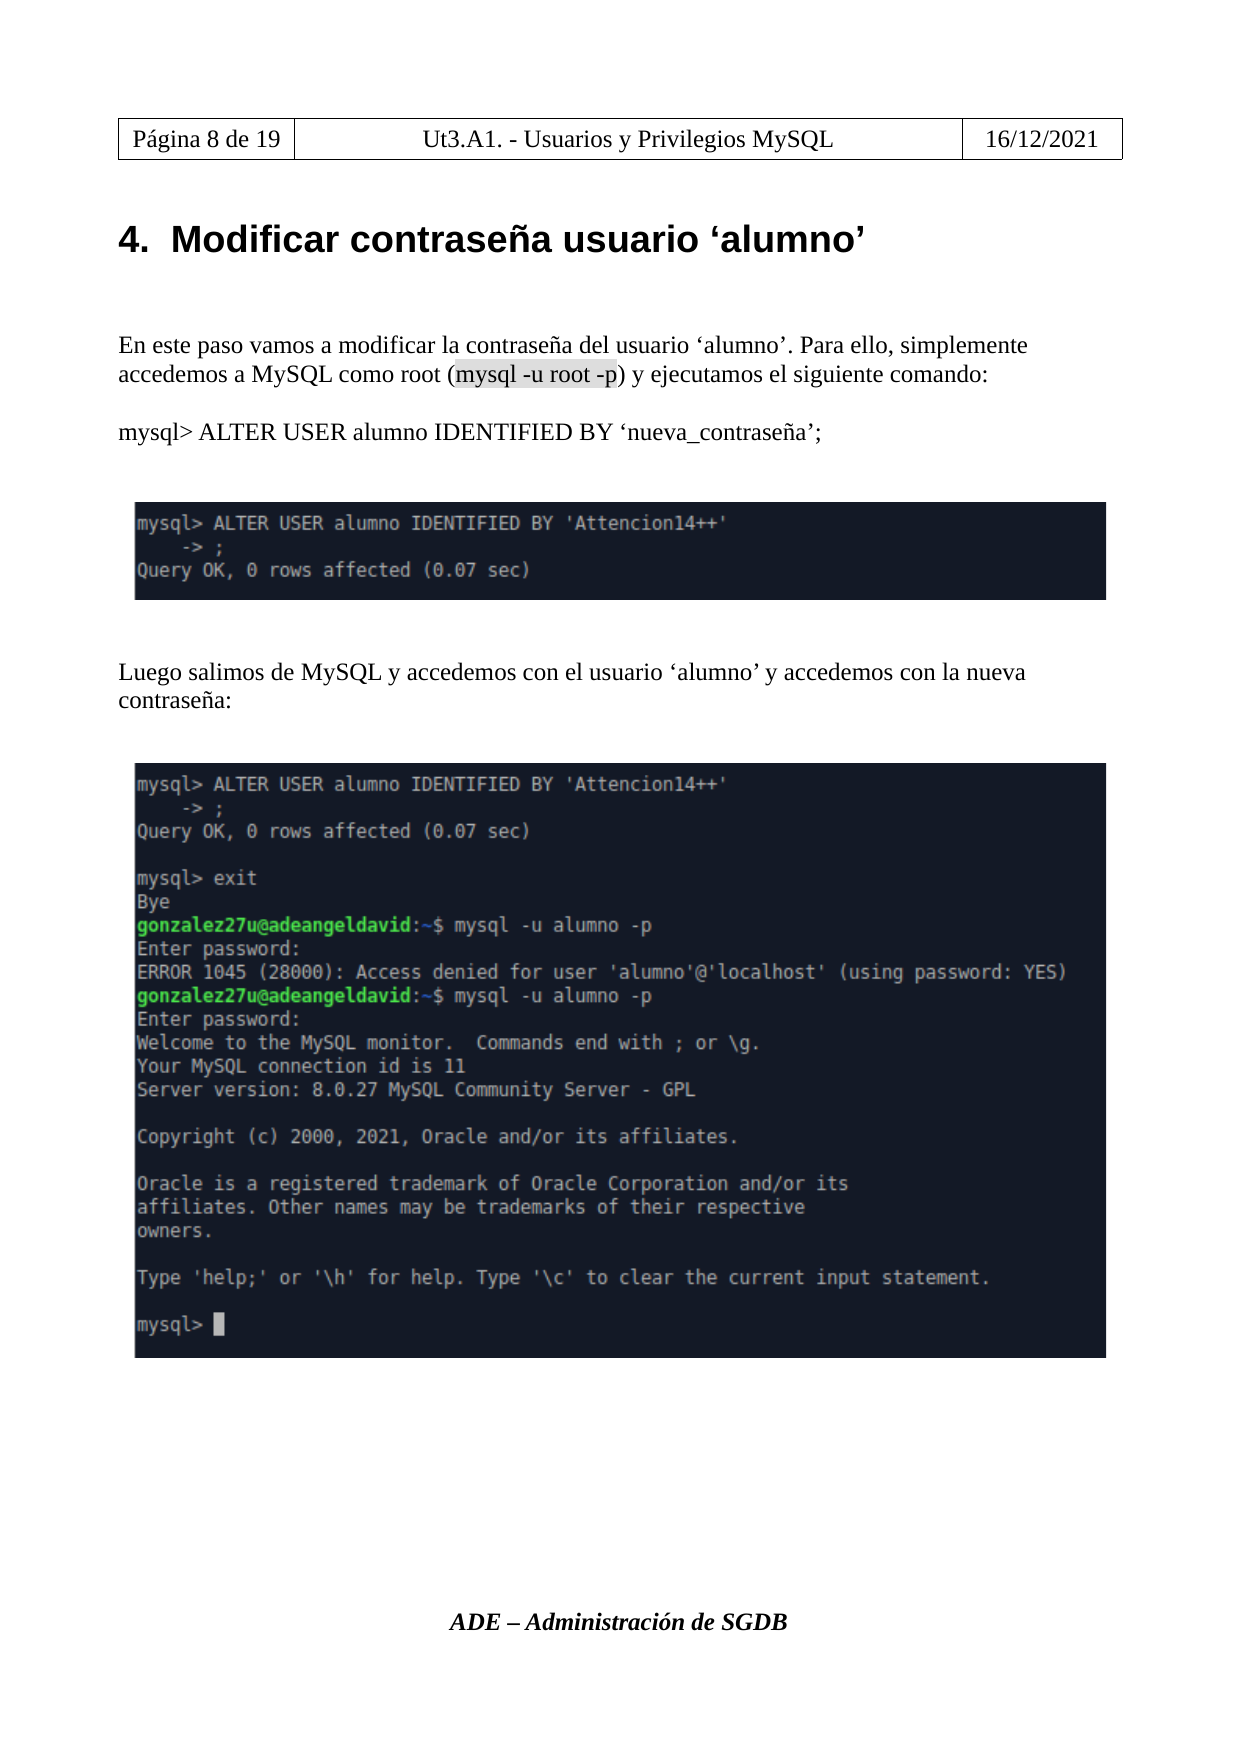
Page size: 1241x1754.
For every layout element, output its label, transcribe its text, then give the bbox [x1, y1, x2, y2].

text mysql> ALTER USER alumno IDENTIFIED BY ‘nueva_contraseña’; [118, 417, 1122, 445]
picture [134, 502, 1107, 600]
text En este paso vamos a modificar la contraseña del usuario ‘alumno’. Para ello, simplemente accedemos a MySQL como root (mysql -u root -p) y ejecutamos el siguiente comando: [118, 330, 1122, 388]
picture [134, 763, 1107, 1358]
text Luego salimos de MySQL y accedemos con el usuario ‘alumno’ y accedemos con la nueva contraseña: [118, 657, 1122, 714]
subtitle 4. Modificar contraseña usuario ‘alumno’ [118, 217, 1122, 260]
